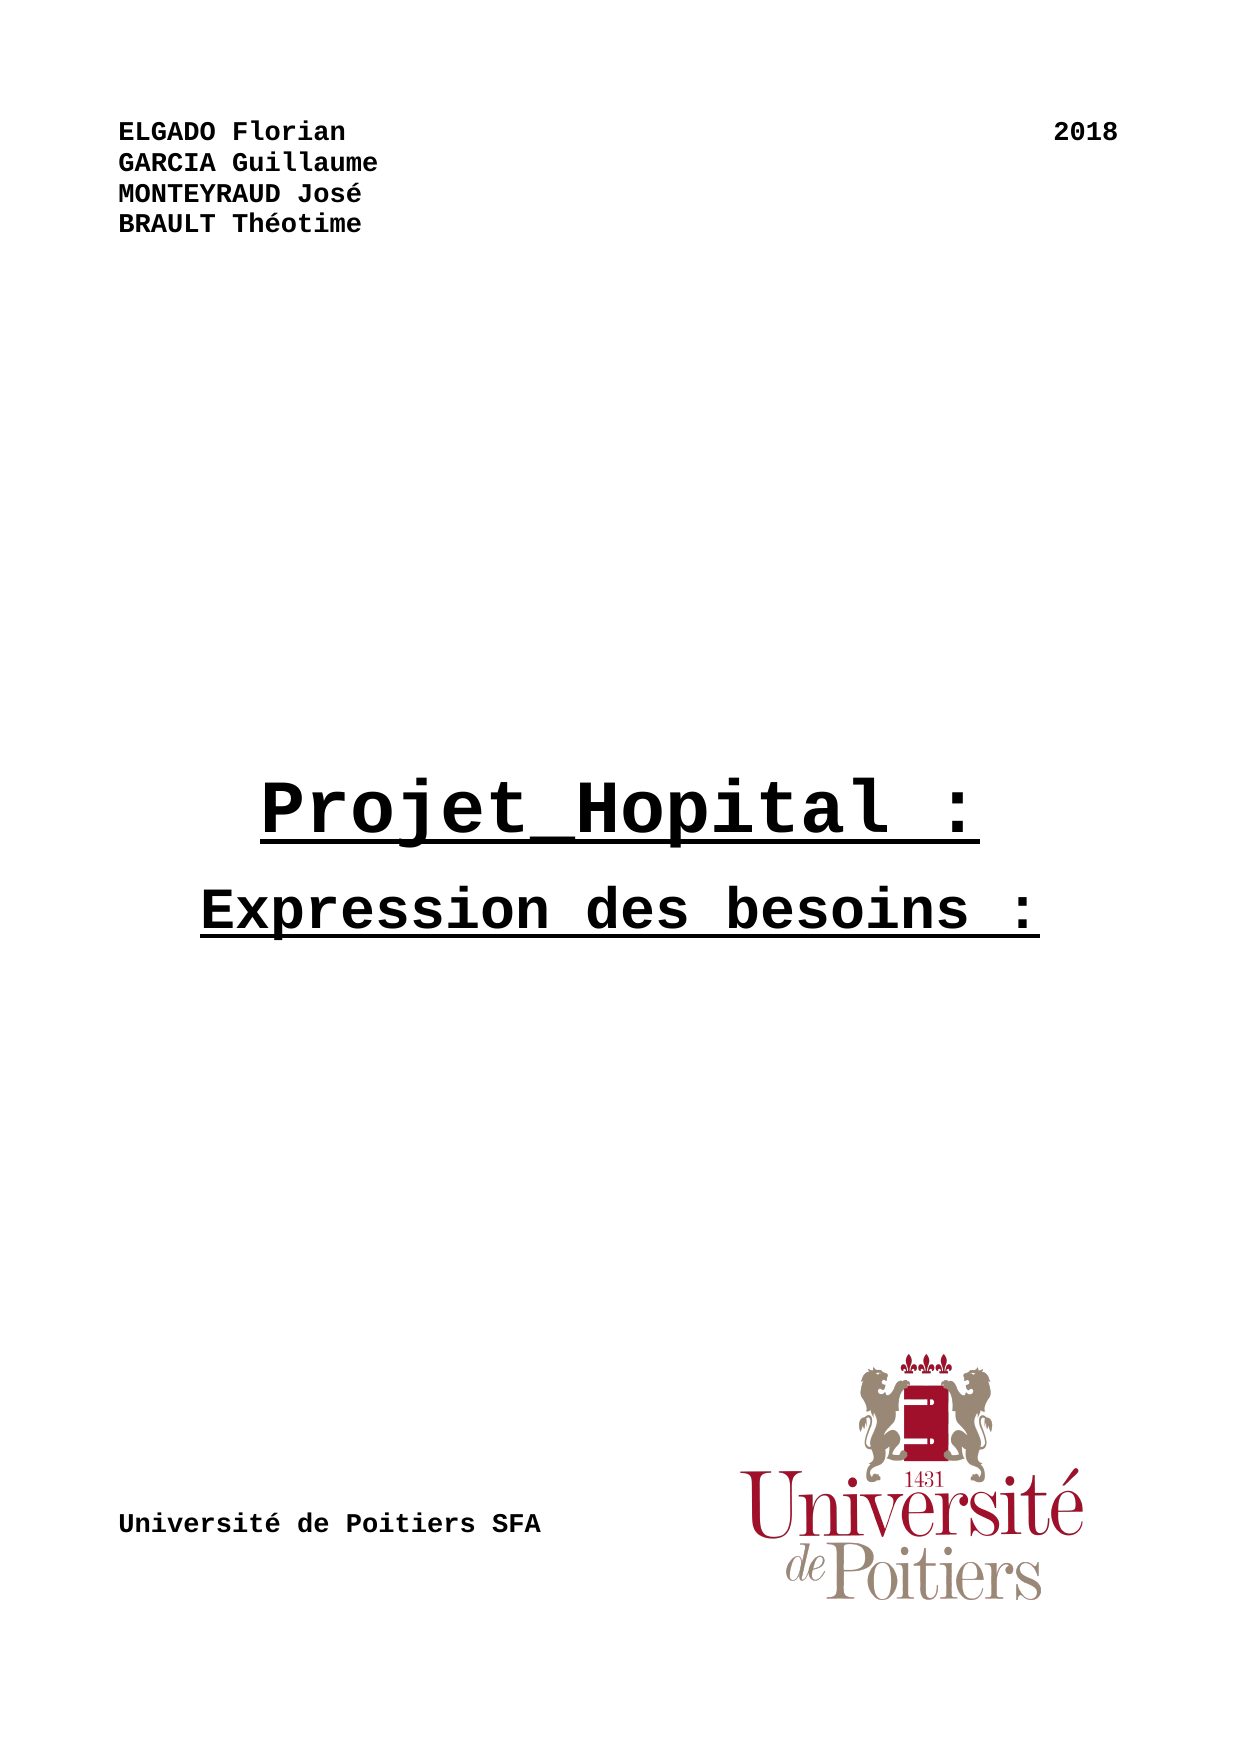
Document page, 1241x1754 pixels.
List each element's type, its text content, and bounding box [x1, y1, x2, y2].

text Projet_Hopital : [118, 770, 1122, 855]
text [1083, 1510, 1122, 1571]
subtitle Expression des besoins : [118, 880, 1122, 946]
text Université de Poitiers SFA [118, 1510, 740, 1571]
text BRAULT Théotime [118, 210, 1122, 241]
text ELGADO Florian 2018 GARCIA Guillaume MONTEYRAUD José [118, 118, 1122, 210]
picture [740, 1354, 1083, 1600]
